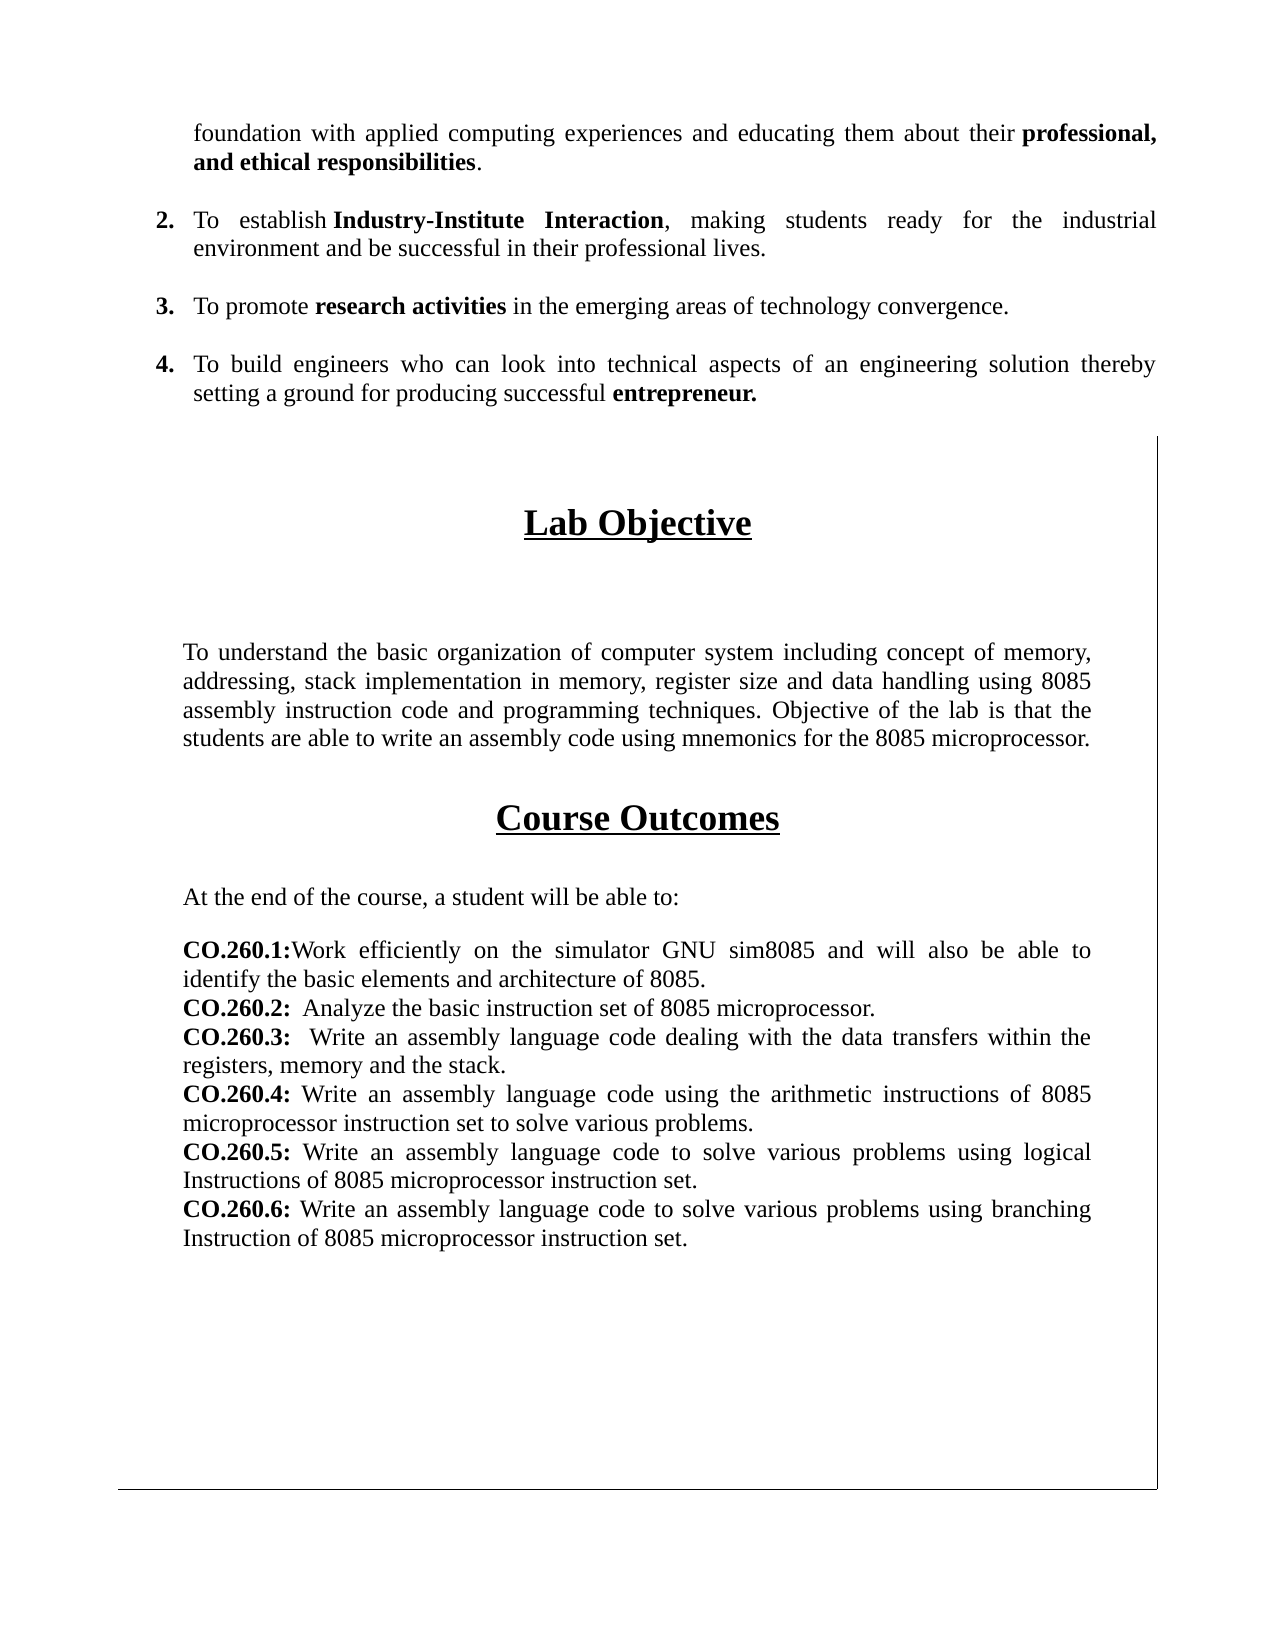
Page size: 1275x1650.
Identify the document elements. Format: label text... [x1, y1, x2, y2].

text Course Outcomes [118, 795, 1157, 838]
text Lab Objective [118, 436, 1157, 544]
text CO.260.2: Analyze the basic instruction set of 8085 microprocessor. [118, 993, 1157, 1022]
text CO.260.1:Work efficiently on the simulator GNU sim8085 and will also be able to identify the basic elements and architecture of 8085. [118, 871, 1157, 993]
list To establish Industry-Institute Interaction, making students ready for the industrial environment and be successful in their professional lives. [156, 205, 1157, 262]
list foundation with applied computing experiences and educating them about their professional, and ethical responsibilities. [156, 118, 1157, 176]
list To promote research activities in the emerging areas of technology convergence. [156, 291, 1157, 320]
text To understand the basic organization of computer system including concept of memory, addressing, stack implementation in memory, register size and data handling using 8085 assembly instruction code and programming techniques. Objective of the lab is that the students are able to write an assembly code using mnemonics for the 8085 microprocessor. [118, 637, 1157, 752]
list To build engineers who can look into technical aspects of an engineering solution thereby setting a ground for producing successful entrepreneur. [156, 349, 1157, 407]
text CO.260.5: Write an assembly language code to solve various problems using logical Instructions of 8085 microprocessor instruction set. [118, 1137, 1157, 1194]
text CO.260.3: Write an assembly language code dealing with the data transfers within the registers, memory and the stack. [118, 1022, 1157, 1079]
text CO.260.4: Write an assembly language code using the arithmetic instructions of 8085 microprocessor instruction set to solve various problems. [118, 1079, 1157, 1137]
text CO.260.6: Write an assembly language code to solve various problems using branching Instruction of 8085 microprocessor instruction set. [118, 1194, 1157, 1252]
